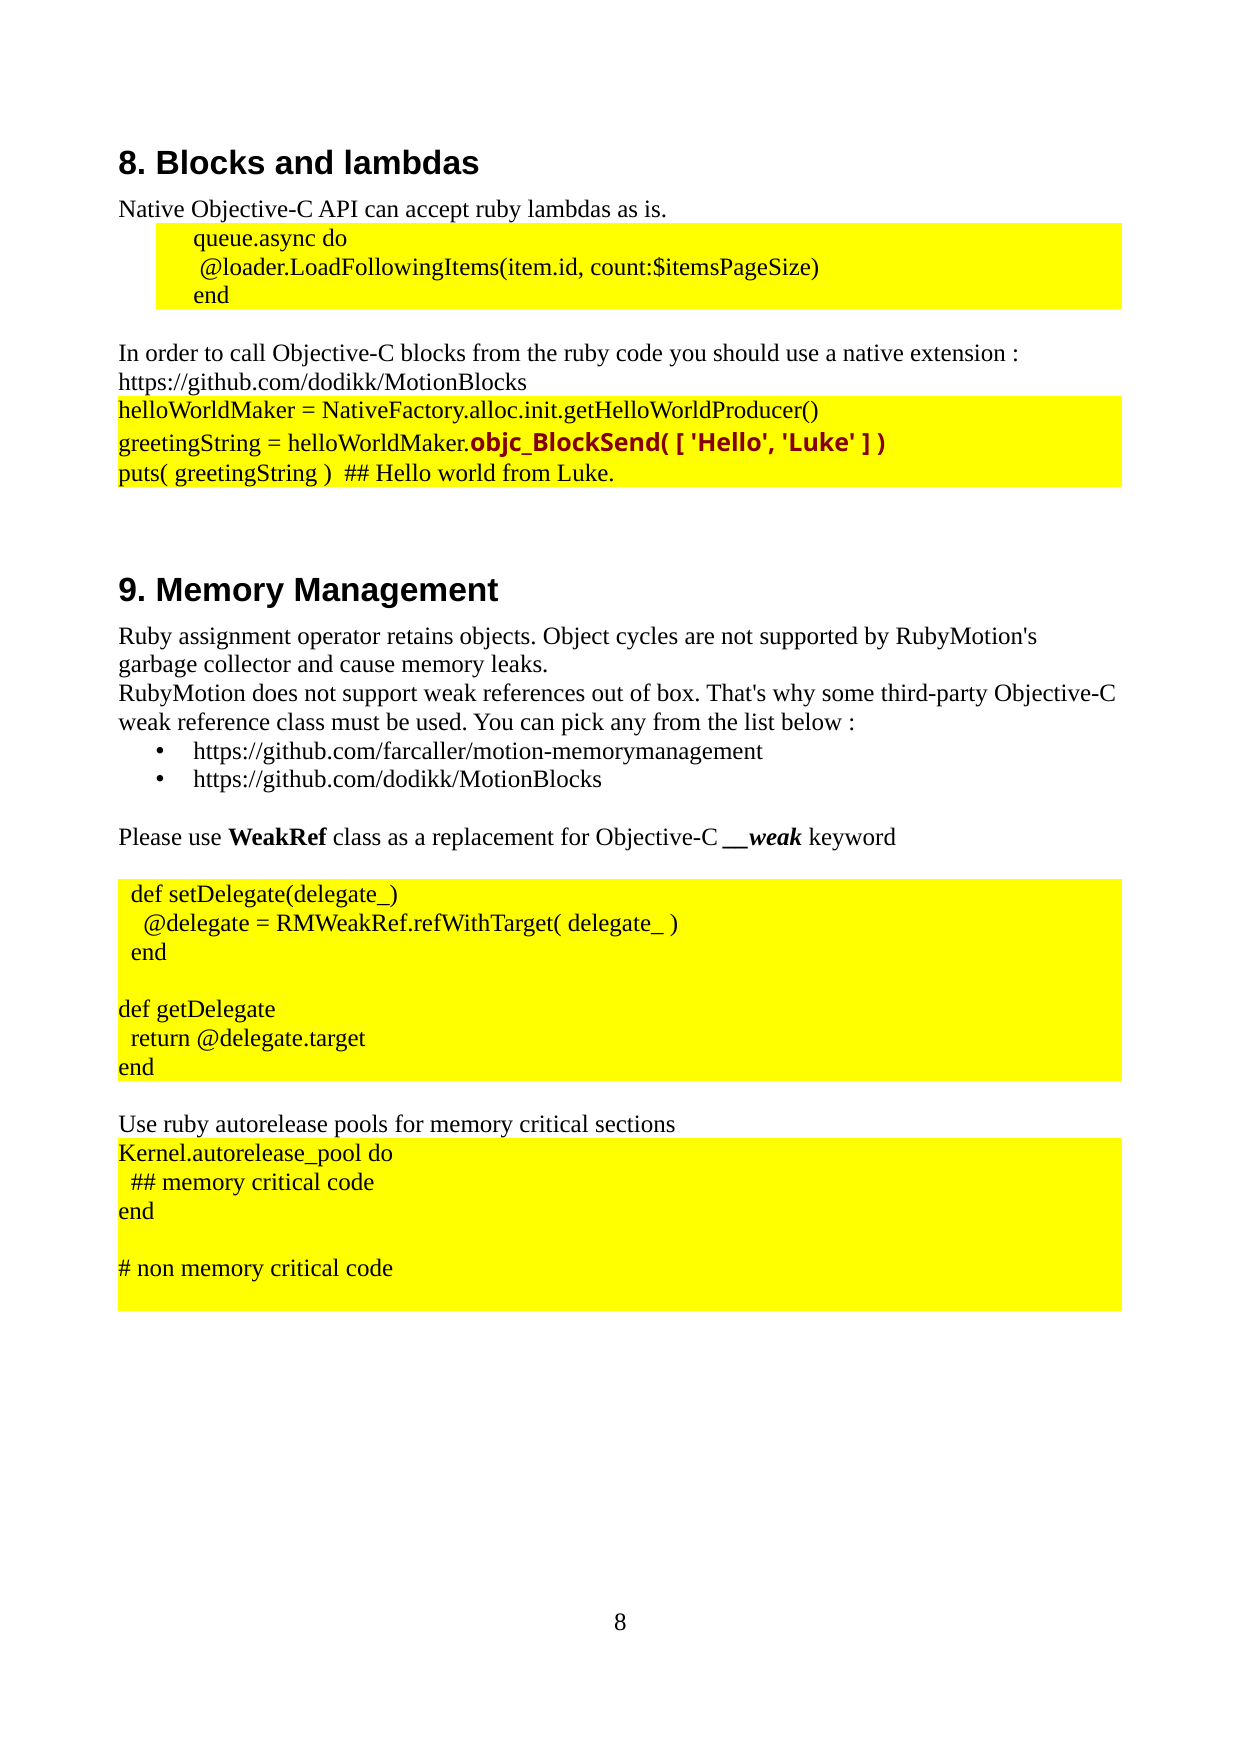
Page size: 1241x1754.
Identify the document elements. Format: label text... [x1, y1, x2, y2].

text https://github.com/dodikk/MotionBlocks [118, 367, 1122, 396]
text Ruby assignment operator retains objects. Object cycles are not supported by RubyMotion's garbage collector and cause memory leaks. [118, 621, 1122, 678]
text end [118, 1196, 1122, 1224]
text end [118, 937, 1122, 966]
text end [118, 1052, 1122, 1081]
text # non memory critical code [118, 1253, 1122, 1282]
text @delegate = RMWeakRef.refWithTarget( delegate_ ) [118, 908, 1122, 937]
text Use ruby autorelease pools for memory critical sections [118, 1109, 1122, 1138]
text helloWorldMaker = NativeFactory.alloc.init.getHelloWorldProducer() [118, 396, 1122, 424]
list @loader.LoadFollowingItems(item.id, count:$itemsPageSize) [156, 252, 1122, 281]
text In order to call Objective-C blocks from the ruby code you should use a native extension : [118, 338, 1122, 367]
text return @delegate.target [118, 1023, 1122, 1052]
text RubyMotion does not support weak references out of box. That's why some third-party Objective-C weak reference class must be used. You can pick any from the list below : [118, 678, 1122, 736]
text def getDelegate [118, 994, 1122, 1023]
list end [156, 281, 1122, 309]
text greetingString = helloWorldMaker.objc_BlockSend( [ 'Hello', 'Luke' ] ) [118, 424, 1122, 458]
subtitle 9. Memory Management [118, 569, 1122, 608]
text Kernel.autorelease_pool do [118, 1138, 1122, 1167]
list https://github.com/dodikk/MotionBlocks [156, 764, 1122, 793]
text Native Objective-C API can accept ruby lambdas as is. [118, 194, 1122, 223]
text def setDelegate(delegate_) [118, 879, 1122, 908]
text puts( greetingString ) ## Hello world from Luke. [118, 458, 1122, 487]
list queue.async do [156, 223, 1122, 252]
list https://github.com/farcaller/motion-memorymanagement [156, 736, 1122, 764]
text Please use WeakRef class as a replacement for Objective-C __weak keyword [118, 822, 1122, 851]
text ## memory critical code [118, 1167, 1122, 1196]
subtitle 8. Blocks and lambdas [118, 143, 1122, 182]
